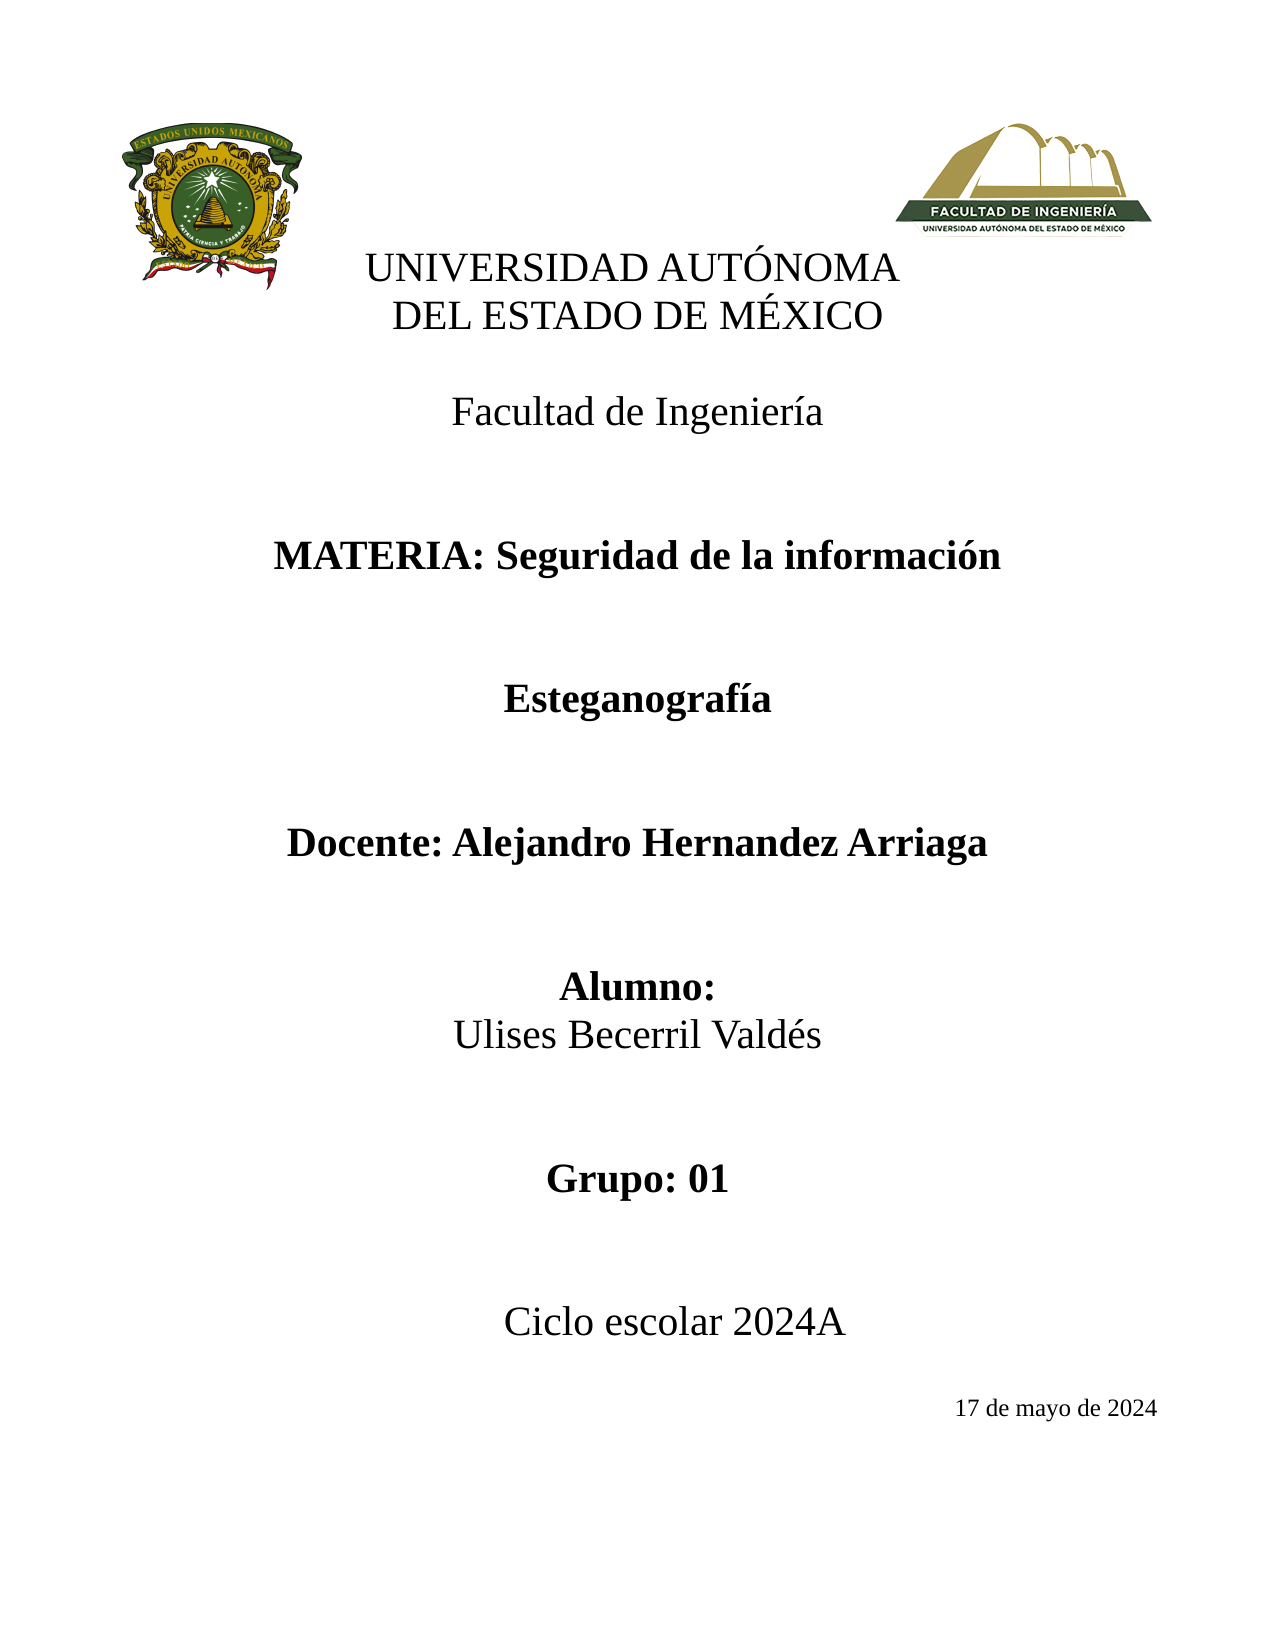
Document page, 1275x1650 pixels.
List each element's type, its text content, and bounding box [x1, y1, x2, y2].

text Facultad de Ingeniería [118, 386, 1157, 434]
text Alumno: [118, 961, 1157, 1009]
text Ulises Becerril Valdés [118, 1009, 1157, 1057]
text Docente: Alejandro Hernandez Arriaga [118, 818, 1157, 866]
text DEL ESTADO DE MÉXICO [118, 291, 1157, 338]
picture [122, 123, 302, 290]
text UNIVERSIDAD AUTÓNOMA [118, 243, 1157, 291]
text Grupo: 01 [118, 1153, 1157, 1201]
list Ciclo escolar 2024A [156, 1297, 1157, 1345]
text Esteganografía [118, 674, 1157, 722]
picture [890, 119, 1155, 242]
text MATERIA: Seguridad de la información [118, 530, 1157, 578]
text 17 de mayo de 2024 [118, 1393, 1157, 1421]
